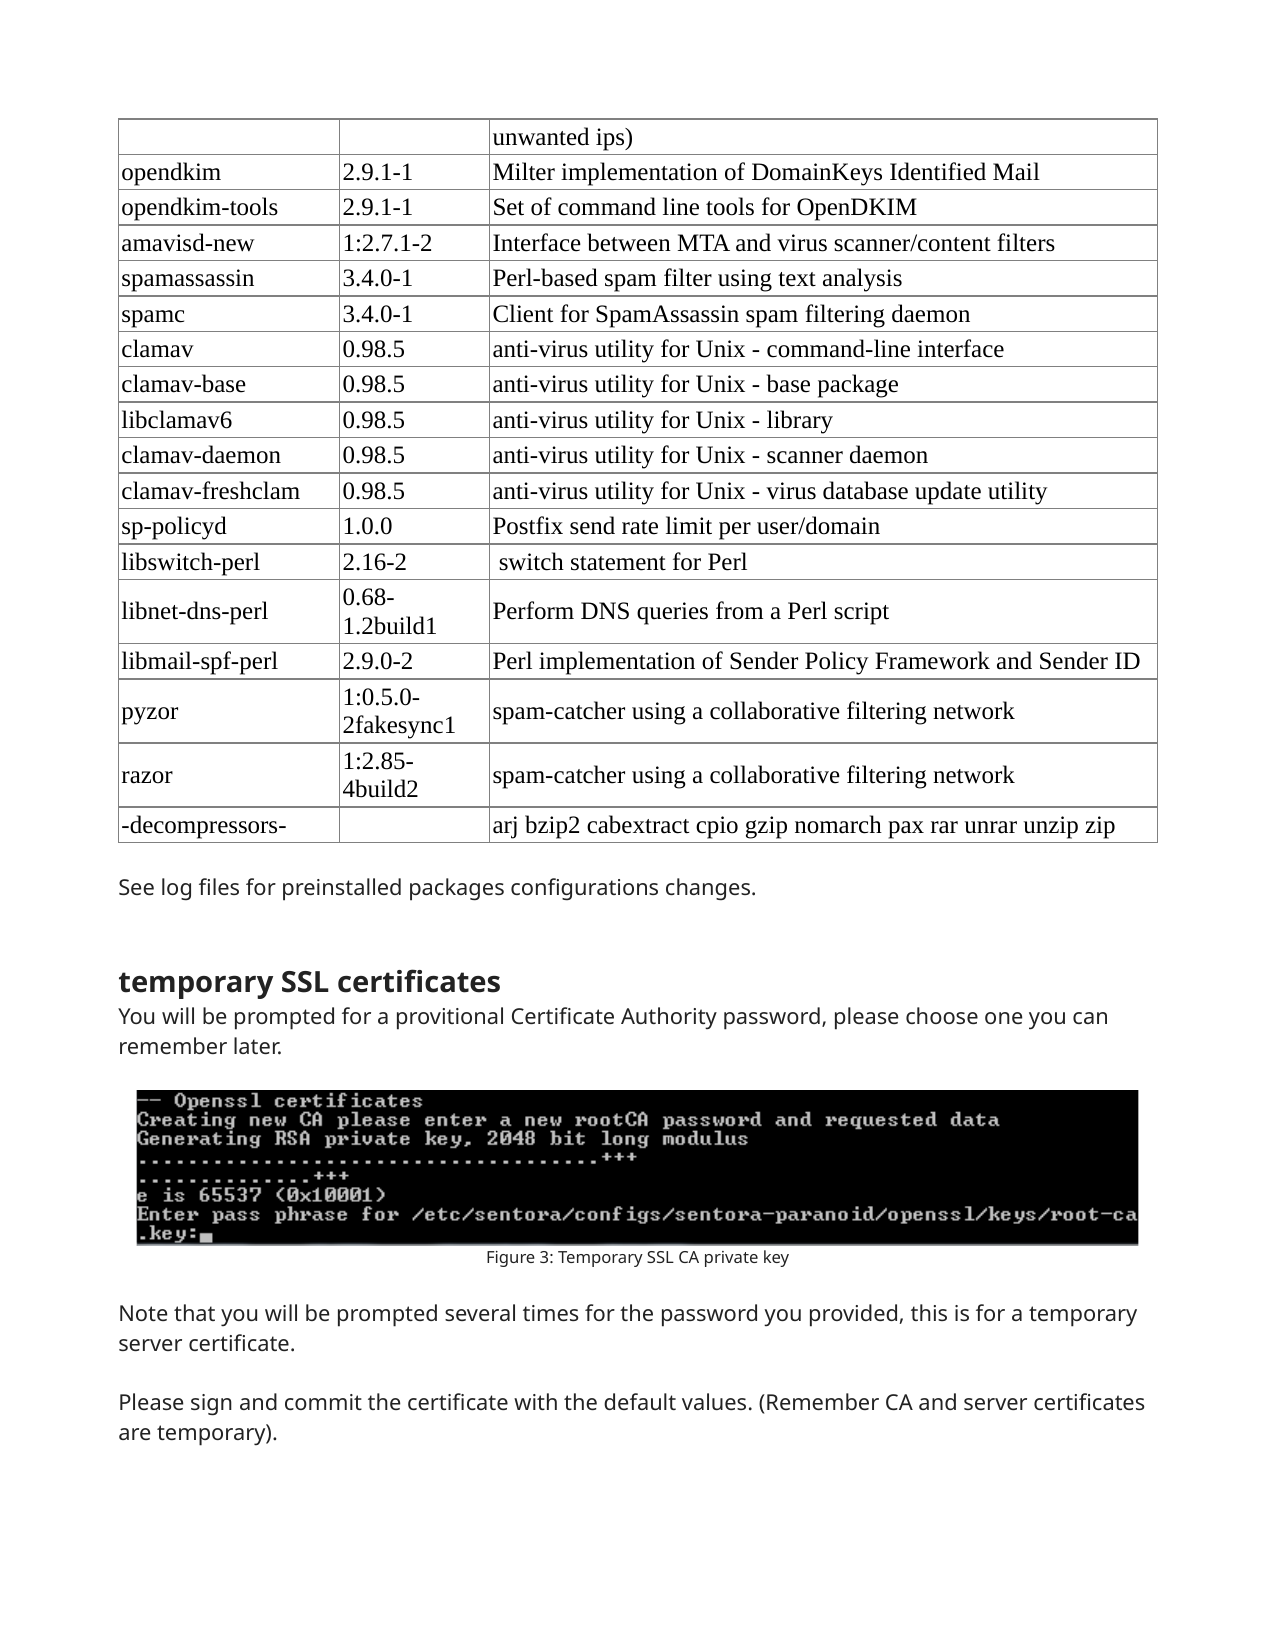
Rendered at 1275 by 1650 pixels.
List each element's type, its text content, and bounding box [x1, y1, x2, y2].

table_cell pyzor [119, 680, 339, 742]
table_cell anti-virus utility for Unix - base package [490, 367, 1157, 401]
table_cell 2.9.1-1 [340, 155, 489, 189]
text temporary SSL certificates [118, 961, 1157, 1001]
text Figure 3: Temporary SSL CA private key [118, 1091, 1157, 1268]
table_cell opendkim [119, 155, 339, 189]
table_cell libmail-spf-perl [119, 644, 339, 678]
text You will be prompted for a provitional Certificate Authority password, please choose one you can remember later. [118, 1001, 1157, 1061]
table_cell 0.98.5 [340, 474, 489, 508]
picture [136, 1090, 1139, 1246]
text See log files for preinstalled packages configurations changes. [118, 872, 1157, 902]
table_cell 0.68-1.2build1 [340, 580, 489, 643]
table_cell switch statement for Perl [490, 545, 1157, 578]
table_cell libswitch-perl [119, 545, 339, 578]
table_cell -decompressors- [119, 808, 339, 842]
table_cell arj bzip2 cabextract cpio gzip nomarch pax rar unrar unzip zip [490, 808, 1157, 842]
table_cell 1:2.7.1-2 [340, 226, 489, 260]
table_cell 0.98.5 [340, 367, 489, 401]
table_cell clamav-freshclam [119, 474, 339, 508]
table_cell [340, 808, 489, 842]
table_cell 0.98.5 [340, 438, 489, 472]
table_cell opendkim-tools [119, 190, 339, 224]
table_cell anti-virus utility for Unix - scanner daemon [490, 438, 1157, 472]
table_cell amavisd-new [119, 226, 339, 260]
table_cell Set of command line tools for OpenDKIM [490, 190, 1157, 224]
table_cell Interface between MTA and virus scanner/content filters [490, 226, 1157, 260]
table_cell Perform DNS queries from a Perl script [490, 580, 1157, 643]
table_cell anti-virus utility for Unix - command-line interface [490, 332, 1157, 366]
table_cell spamc [119, 297, 339, 331]
table_cell 3.4.0-1 [340, 261, 489, 295]
table_cell razor [119, 744, 339, 806]
table_cell spam-catcher using a collaborative filtering network [490, 744, 1157, 806]
table_cell Perl-based spam filter using text analysis [490, 261, 1157, 295]
table_cell Postfix send rate limit per user/domain [490, 509, 1157, 543]
table_cell libclamav6 [119, 403, 339, 437]
table_cell clamav [119, 332, 339, 366]
table_cell 2.9.1-1 [340, 190, 489, 224]
table_cell anti-virus utility for Unix - library [490, 403, 1157, 437]
table_cell 0.98.5 [340, 403, 489, 437]
table_cell Client for SpamAssassin spam filtering daemon [490, 297, 1157, 331]
table_cell 3.4.0-1 [340, 297, 489, 331]
table_cell [340, 120, 489, 153]
table_cell Perl implementation of Sender Policy Framework and Sender ID [490, 644, 1157, 678]
table_cell 2.16-2 [340, 545, 489, 578]
table_cell unwanted ips) [490, 120, 1157, 153]
table_cell spam-catcher using a collaborative filtering network [490, 680, 1157, 742]
table_cell anti-virus utility for Unix - virus database update utility [490, 474, 1157, 508]
table_cell spamassassin [119, 261, 339, 295]
table_cell 0.98.5 [340, 332, 489, 366]
table_cell Milter implementation of DomainKeys Identified Mail [490, 155, 1157, 189]
table_cell clamav-base [119, 367, 339, 401]
table_cell 1.0.0 [340, 509, 489, 543]
text Please sign and commit the certificate with the default values. (Remember CA and server certificates are temporary). [118, 1387, 1157, 1447]
table_cell libnet-dns-perl [119, 580, 339, 643]
table_cell 1:0.5.0-2fakesync1 [340, 680, 489, 742]
table_cell 1:2.85-4build2 [340, 744, 489, 806]
table_cell [119, 120, 339, 153]
table_cell clamav-daemon [119, 438, 339, 472]
table_cell sp-policyd [119, 509, 339, 543]
text Note that you will be prompted several times for the password you provided, this is for a temporary server certificate. [118, 1298, 1157, 1357]
table_cell 2.9.0-2 [340, 644, 489, 678]
